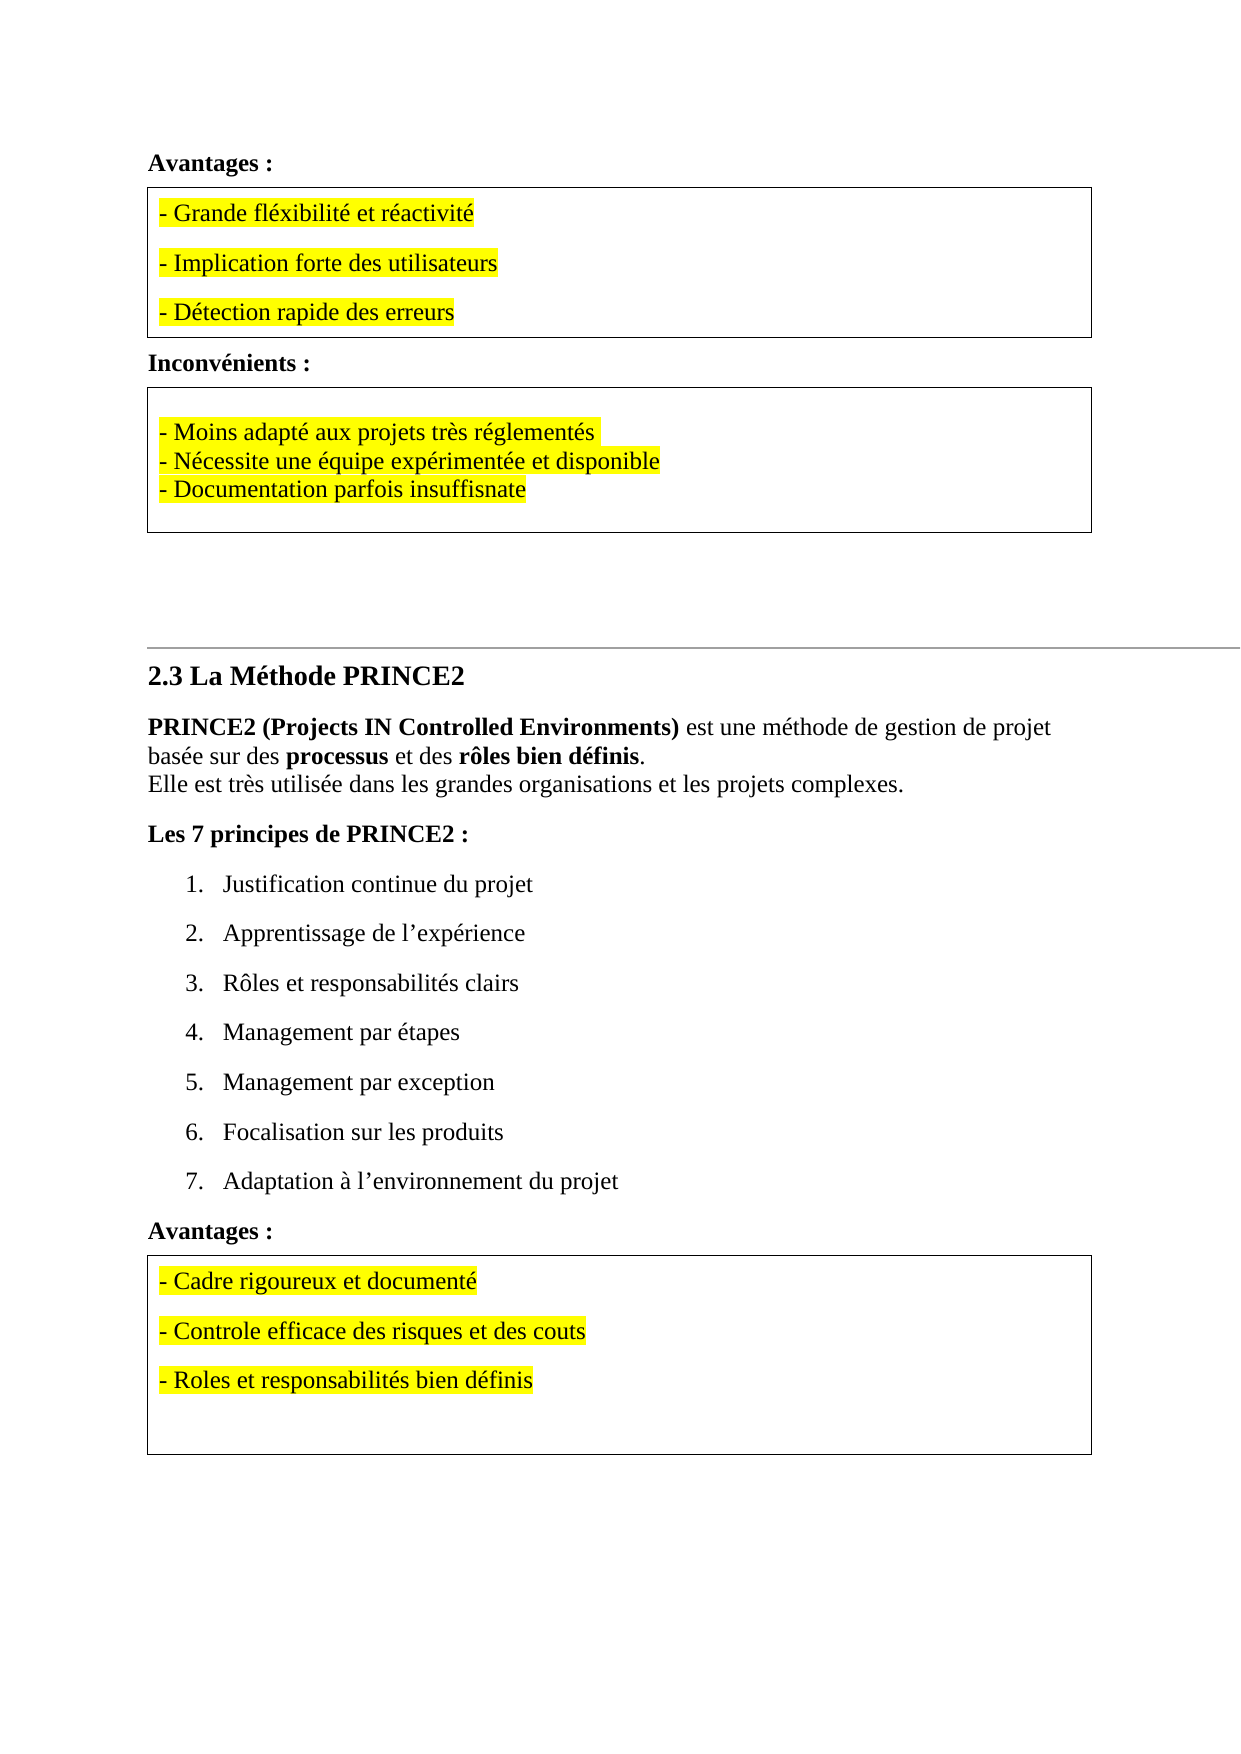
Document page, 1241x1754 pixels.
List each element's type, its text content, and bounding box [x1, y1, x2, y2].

list Justification continue du projet [185, 869, 1093, 897]
text Avantages : [148, 148, 1093, 176]
text Avantages : [148, 1216, 1093, 1244]
subtitle 2.3 La Méthode PRINCE2 [148, 659, 1093, 691]
list Management par exception [185, 1067, 1093, 1096]
text PRINCE2 (Projects IN Controlled Environments) est une méthode de gestion de projet basée sur des processus et des rôles bien définis. Elle est très utilisée dans les grandes organisations et les projets complexes. [148, 712, 1093, 798]
text Inconvénients : [148, 348, 1093, 377]
table_header - Moins adapté aux projets très réglementés - Nécessite une équipe expérimentée et disponible - Documentation parfois insuffisnate [148, 388, 1091, 532]
text Les 7 principes de PRINCE2 : [148, 819, 1093, 848]
list Apprentissage de l’expérience [185, 918, 1093, 947]
list Focalisation sur les produits [185, 1117, 1093, 1145]
list Adaptation à l’environnement du projet [185, 1166, 1093, 1195]
list Rôles et responsabilités clairs [185, 968, 1093, 997]
list Management par étapes [185, 1017, 1093, 1046]
table_header - Grande fléxibilité et réactivité - Implication forte des utilisateurs - Détection rapide des erreurs [148, 188, 1091, 337]
table_header - Cadre rigoureux et documenté - Controle efficace des risques et des couts - Roles et responsabilités bien définis [148, 1256, 1091, 1454]
